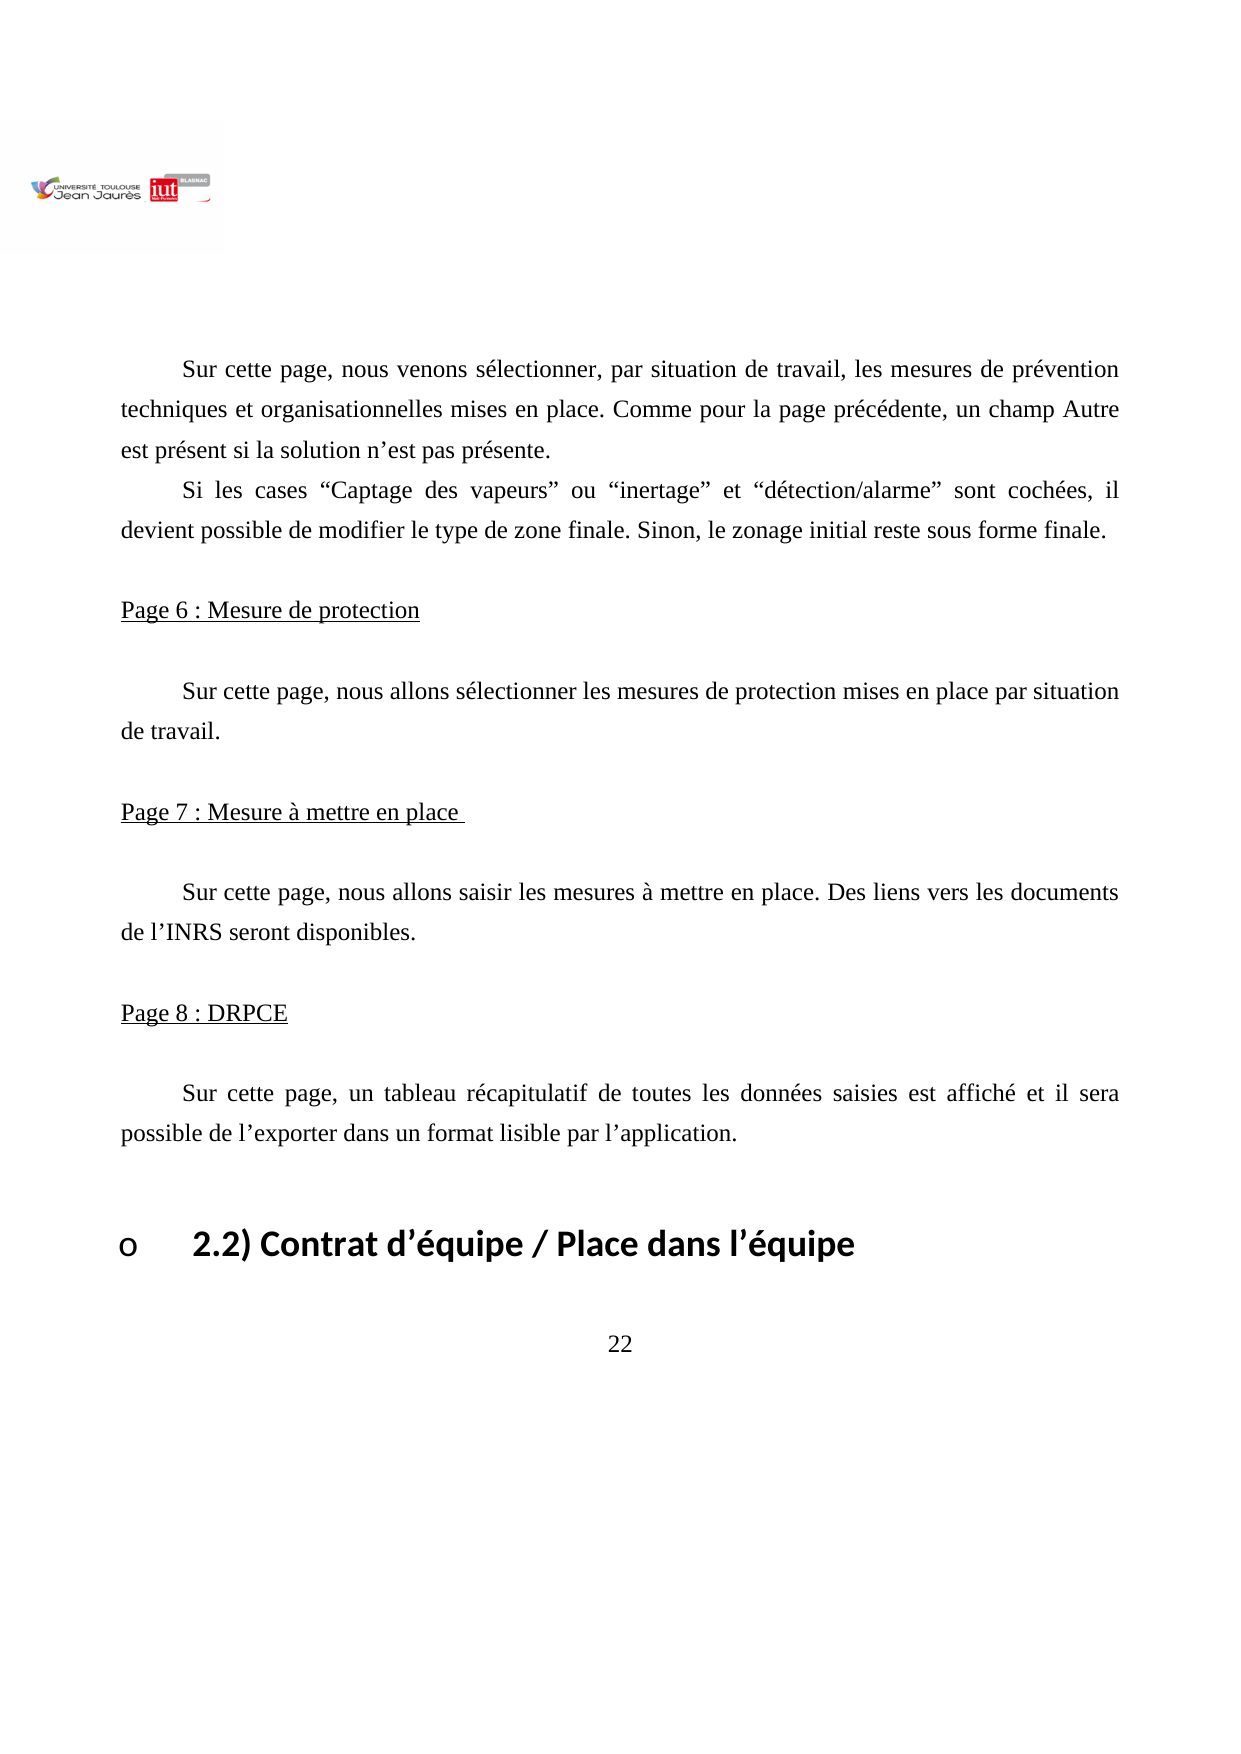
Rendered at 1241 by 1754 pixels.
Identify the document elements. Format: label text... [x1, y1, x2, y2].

text Sur cette page, nous allons saisir les mesures à mettre en place. Des liens vers les documents de l’INRS seront disponibles. [121, 877, 1120, 946]
text Page 8 : DRPCE [121, 998, 1120, 1026]
text Page 7 : Mesure à mettre en place [121, 797, 1120, 825]
text Sur cette page, nous venons sélectionner, par situation de travail, les mesures de prévention techniques et organisationnelles mises en place. Comme pour la page précédente, un champ Autre est présent si la solution n’est pas présente. [121, 354, 1120, 463]
text Page 6 : Mesure de protection [121, 596, 1120, 624]
picture [0, 121, 226, 254]
text Si les cases “Captage des vapeurs” ou “inertage” et “détection/alarme” sont cochées, il devient possible de modifier le type de zone finale. Sinon, le zonage initial reste sous forme finale. [121, 475, 1120, 544]
list 2.2) Contrat d’équipe / Place dans l’équipe [118, 1219, 1122, 1265]
text Sur cette page, un tableau récapitulatif de toutes les données saisies est affiché et il sera possible de l’exporter dans un format lisible par l’application. [121, 1078, 1120, 1147]
text Sur cette page, nous allons sélectionner les mesures de protection mises en place par situation de travail. [121, 676, 1120, 745]
